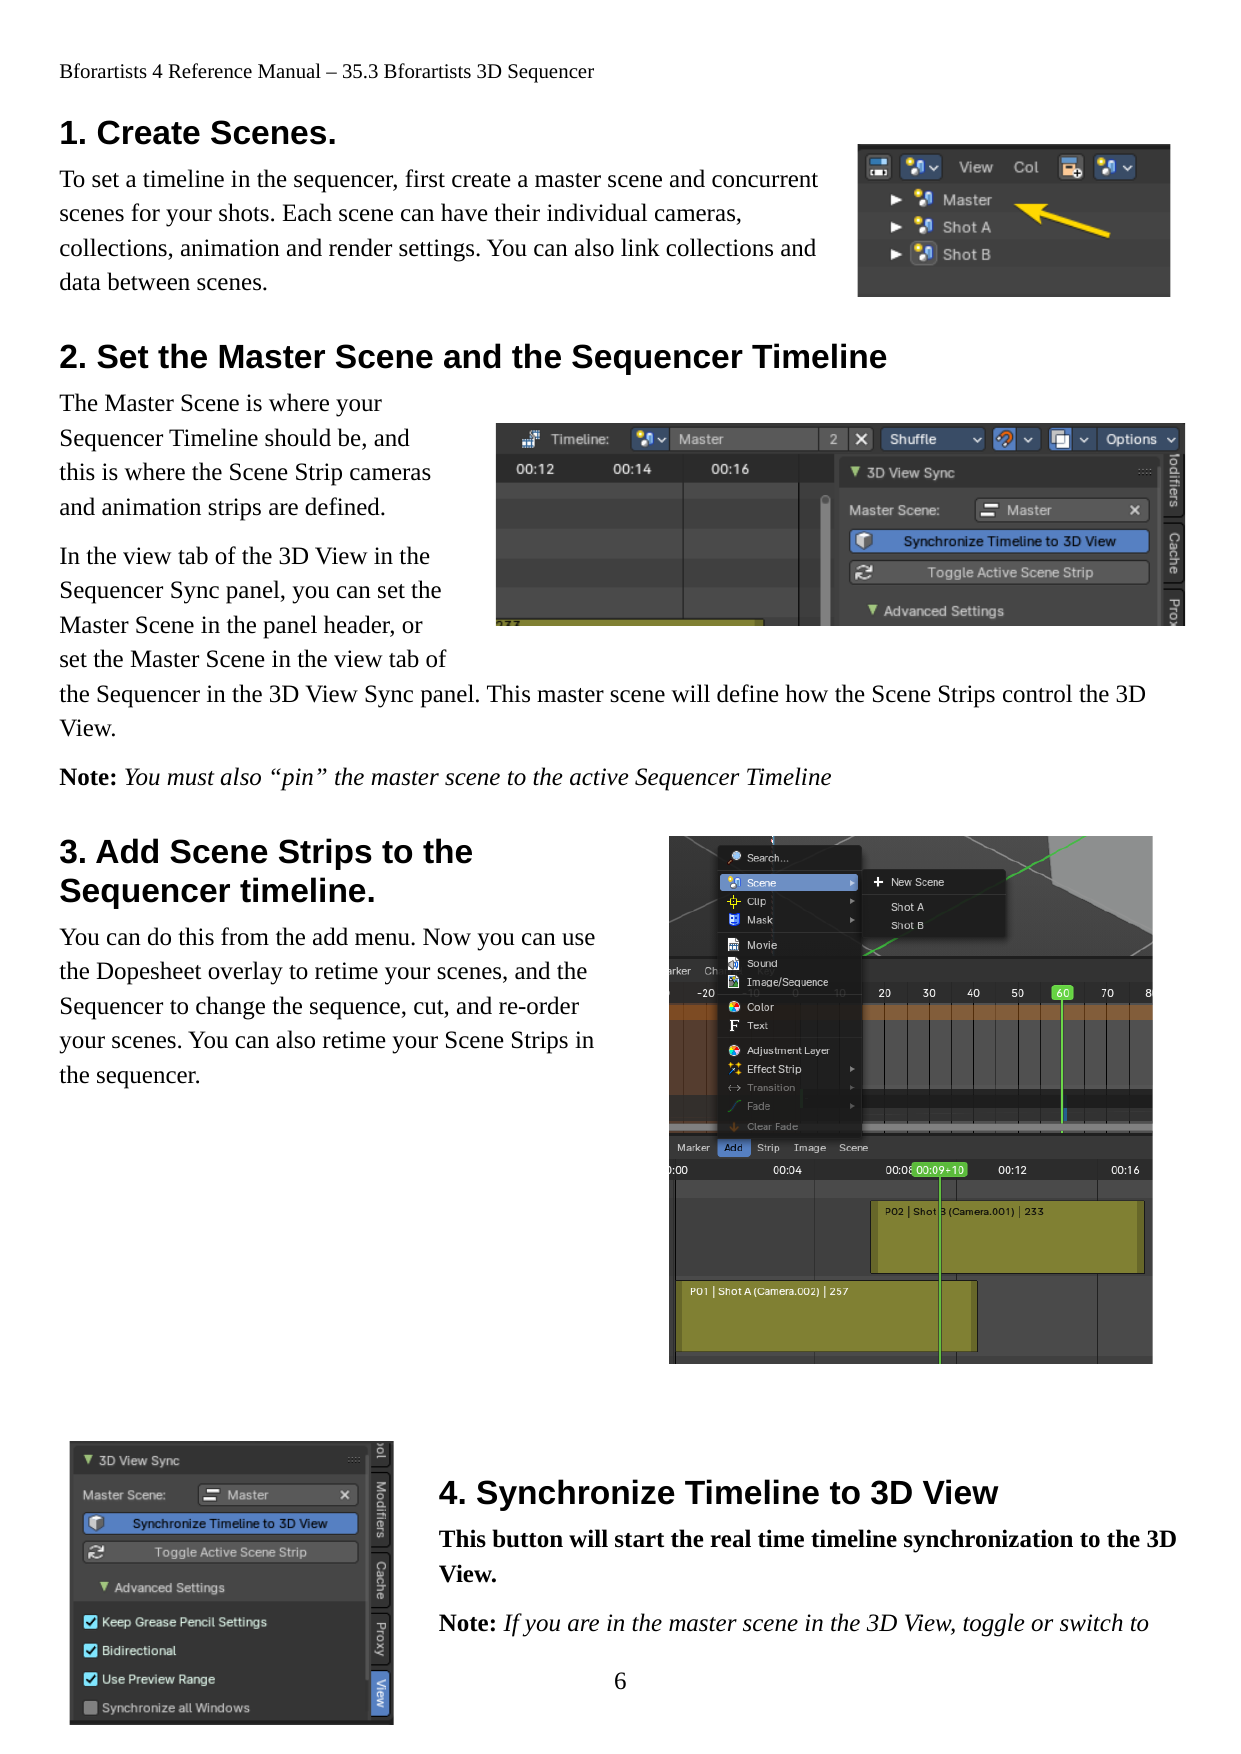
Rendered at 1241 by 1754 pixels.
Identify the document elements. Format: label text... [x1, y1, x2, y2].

subtitle 3. Add Scene Strips to the Sequencer timeline. [59, 832, 1181, 909]
subtitle 1. Create Scenes. [59, 113, 1181, 151]
text In the view tab of the 3D View in the Sequencer Sync panel, you can set the Master Scene in the panel header, or set the Master Scene in the view tab of the Sequencer in the 3D View Sync panel. This master scene will define how the Scene Strips control the 3D View. [59, 541, 1181, 742]
text [1153, 922, 1181, 1088]
text You can do this from the add menu. Now you can use the Dopesheet overlay to retime your scenes, and the Sequencer to change the sequence, cut, and re-order your scenes. You can also retime your Scene Strips in the sequencer. [59, 922, 669, 1088]
picture [69, 1441, 394, 1725]
text Note: If you are in the master scene in the 3D View, toggle or switch to [394, 1608, 1181, 1637]
text To set a timeline in the sequencer, first create a master scene and concurrent scenes for your shots. Each scene can have their individual cameras, collections, animation and render settings. You can also link collections and data between scenes. [59, 164, 857, 296]
text This button will start the real time timeline synchronization to the 3D View. [394, 1524, 1181, 1587]
text The Master Scene is where your Sequencer Timeline should be, and this is where the Scene Strip cameras and animation strips are defined. [59, 388, 1181, 520]
picture [495, 423, 1186, 626]
picture [669, 836, 1153, 1364]
text Note: You must also “pin” the master scene to the active Sequencer Timeline [59, 762, 1181, 791]
subtitle 4. Synchronize Timeline to 3D View [394, 1473, 1181, 1512]
picture [857, 144, 1171, 297]
subtitle 2. Set the Master Scene and the Sequencer Timeline [59, 337, 1181, 376]
